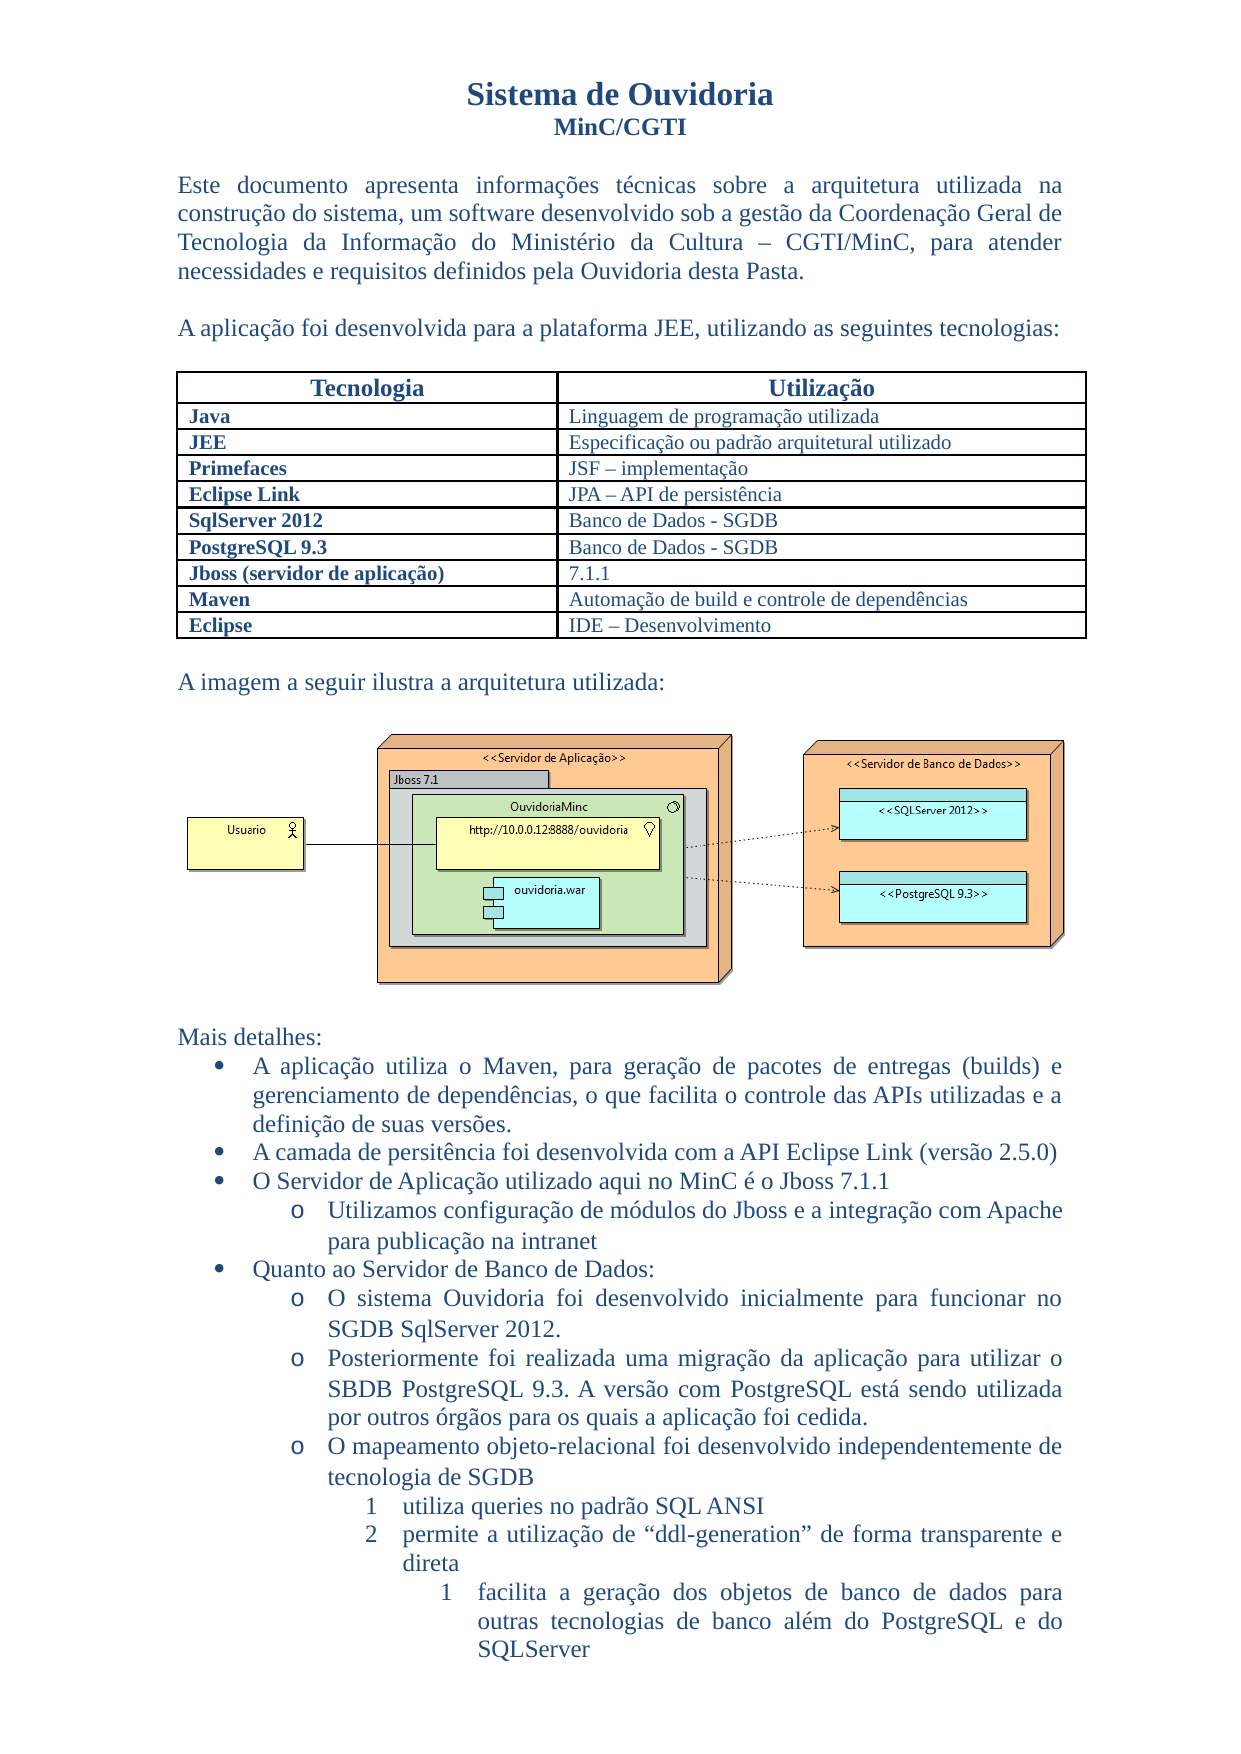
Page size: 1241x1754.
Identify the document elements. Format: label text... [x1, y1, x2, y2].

list Quanto ao Servidor de Banco de Dados: [215, 1254, 1063, 1283]
table_cell Banco de Dados - SGDB [559, 509, 1085, 532]
list Posteriormente foi realizada uma migração da aplicação para utilizar o SBDB PostgreSQL 9.3. A versão com PostgreSQL está sendo utilizada por outros órgãos para os quais a aplicação foi cedida. [290, 1343, 1063, 1431]
table_cell JPA – API de persistência [559, 482, 1085, 506]
list O mapeamento objeto-relacional foi desenvolvido independentemente de tecnologia de SGDB [290, 1431, 1063, 1491]
table_cell 7.1.1 [559, 561, 1085, 585]
table_cell Maven [178, 587, 556, 611]
table_header Utilização [559, 373, 1085, 402]
table_cell IDE – Desenvolvimento [559, 613, 1085, 637]
table_cell JEE [178, 430, 556, 454]
list O Servidor de Aplicação utilizado aqui no MinC é o Jboss 7.1.1 [215, 1166, 1063, 1195]
list O sistema Ouvidoria foi desenvolvido inicialmente para funcionar no SGDB SqlServer 2012. [290, 1283, 1063, 1343]
text A aplicação foi desenvolvida para a plataforma JEE, utilizando as seguintes tecnologias: [177, 313, 1063, 342]
list A aplicação utiliza o Maven, para geração de pacotes de entregas (builds) e gerenciamento de dependências, o que facilita o controle das APIs utilizadas e a definição de suas versões. [215, 1051, 1063, 1137]
table_cell JSF – implementação [559, 456, 1085, 480]
list facilita a geração dos objetos de banco de dados para outras tecnologias de banco além do PostgreSQL e do SQLServer [440, 1577, 1063, 1663]
list permite a utilização de “ddl-generation” de forma transparente e direta [365, 1519, 1063, 1577]
text Mais detalhes: [177, 1022, 1063, 1051]
table_cell PostgreSQL 9.3 [178, 535, 556, 559]
text A imagem a seguir ilustra a arquitetura utilizada: [177, 667, 1063, 696]
table_cell Eclipse [178, 613, 556, 637]
list utiliza queries no padrão SQL ANSI [365, 1491, 1063, 1519]
table_cell SqlServer 2012 [178, 509, 556, 532]
table_cell Banco de Dados - SGDB [559, 535, 1085, 559]
table_cell Java [178, 404, 556, 428]
list A camada de persitência foi desenvolvida com a API Eclipse Link (versão 2.5.0) [215, 1137, 1063, 1166]
table_cell Jboss (servidor de aplicação) [178, 561, 556, 585]
picture [177, 724, 1074, 994]
text Este documento apresenta informações técnicas sobre a arquitetura utilizada na construção do sistema, um software desenvolvido sob a gestão da Coordenação Geral de Tecnologia da Informação do Ministério da Cultura – CGTI/MinC, para atender necessidades e requisitos definidos pela Ouvidoria desta Pasta. [177, 170, 1063, 285]
table_header Tecnologia [178, 373, 556, 402]
text Sistema de Ouvidoria [177, 74, 1063, 112]
table_cell Automação de build e controle de dependências [559, 587, 1085, 611]
table_cell Especificação ou padrão arquitetural utilizado [559, 430, 1085, 454]
text MinC/CGTI [177, 112, 1063, 141]
table_cell Linguagem de programação utilizada [559, 404, 1085, 428]
list Utilizamos configuração de módulos do Jboss e a integração com Apache para publicação na intranet [290, 1195, 1063, 1254]
table_cell Eclipse Link [178, 482, 556, 506]
table_cell Primefaces [178, 456, 556, 480]
